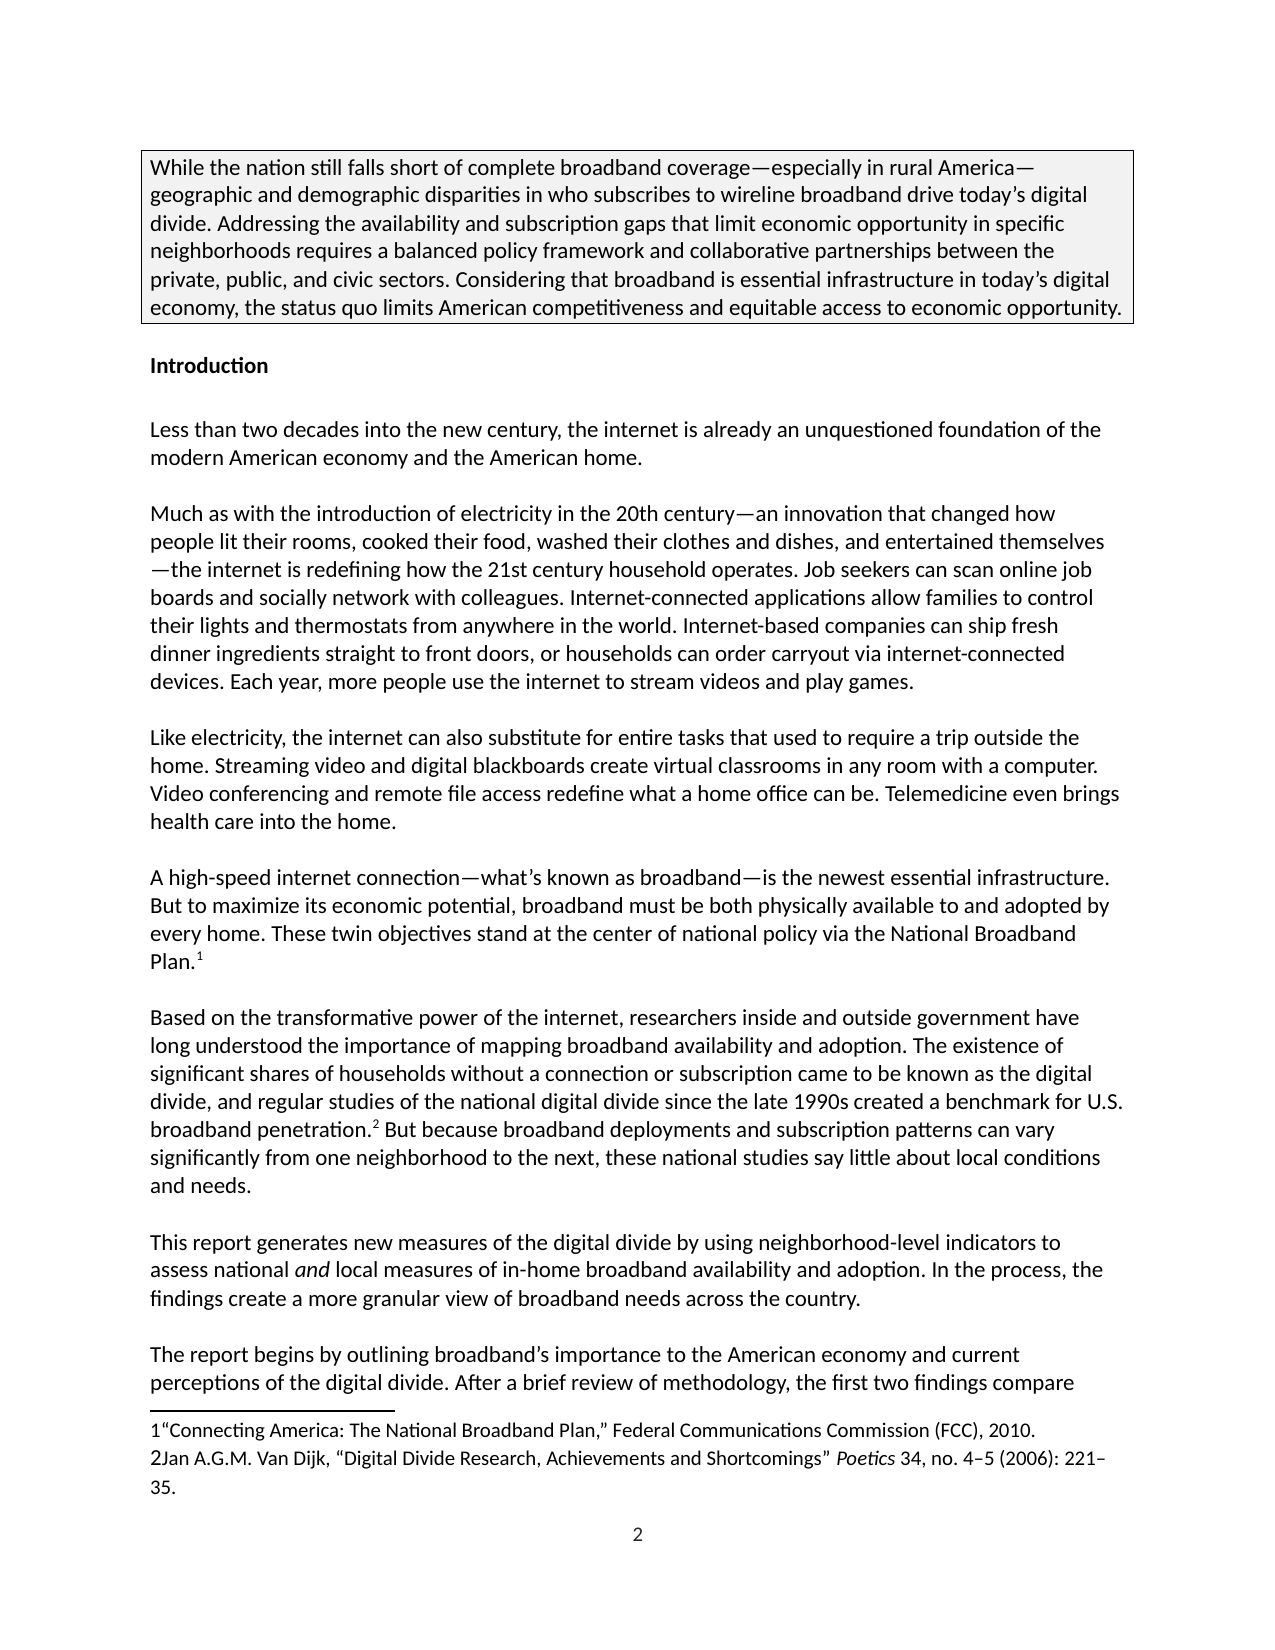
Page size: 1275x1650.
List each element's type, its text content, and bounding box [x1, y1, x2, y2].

text The report begins by outlining broadband’s importance to the American economy and current perceptions of the digital divide. After a brief review of methodology, the first two findings compare [150, 1340, 1125, 1396]
text Like electricity, the internet can also substitute for entire tasks that used to require a trip outside the home. Streaming video and digital blackboards create virtual classrooms in any room with a computer. Video conferencing and remote file access redefine what a home office can be. Telemedicine even brings health care into the home. [150, 723, 1125, 835]
text While the nation still falls short of complete broadband coverage—especially in rural America— geographic and demographic disparities in who subscribes to wireline broadband drive today’s digital divide. Addressing the availability and subscription gaps that limit economic opportunity in specific neighborhoods requires a balanced policy framework and collaborative partnerships between the private, public, and civic sectors. Considering that broadband is essential infrastructure in today’s digital economy, the status quo limits American competitiveness and equitable access to economic opportunity. [142, 151, 1133, 323]
text Based on the transformative power of the internet, researchers inside and outside government have long understood the importance of mapping broadband availability and adoption. The existence of significant shares of households without a connection or subscription came to be known as the digital divide, and regular studies of the national digital divide since the late 1990s created a benchmark for U.S. broadband penetration. But because broadband deployments and subscription patterns can vary significantly from one neighborhood to the next, these national studies say little about local conditions and needs. [150, 1003, 1125, 1199]
text This report generates new measures of the digital divide by using neighborhood-level indicators to assess national and local measures of in-home broadband availability and adoption. In the process, the findings create a more granular view of broadband needs across the country. [150, 1228, 1125, 1312]
text Introduction [150, 351, 1125, 379]
text Jan A.G.M. Van Dijk, “Digital Divide Research, Achievements and Shortcomings” Poetics 34, no. 4–5 (2006): 221–35. [150, 1443, 1125, 1500]
text Much as with the introduction of electricity in the 20th century—an innovation that changed how people lit their rooms, cooked their food, washed their clothes and dishes, and entertained themselves—the internet is redefining how the 21st century household operates. Job seekers can scan online job boards and socially network with colleagues. Internet-connected applications allow families to control their lights and thermostats from anywhere in the world. Internet-based companies can ship fresh dinner ingredients straight to front doors, or households can order carryout via internet-connected devices. Each year, more people use the internet to stream videos and play games. [150, 499, 1125, 695]
text A high-speed internet connection—what’s known as broadband—is the newest essential infrastructure. But to maximize its economic potential, broadband must be both physically available to and adopted by every home. These twin objectives stand at the center of national policy via the National Broadband Plan. [150, 863, 1125, 975]
text Less than two decades into the new century, the internet is already an unquestioned foundation of the modern American economy and the American home. [150, 415, 1125, 471]
text “Connecting America: The National Broadband Plan,” Federal Communications Commission (FCC), 2010. [150, 1417, 1125, 1443]
